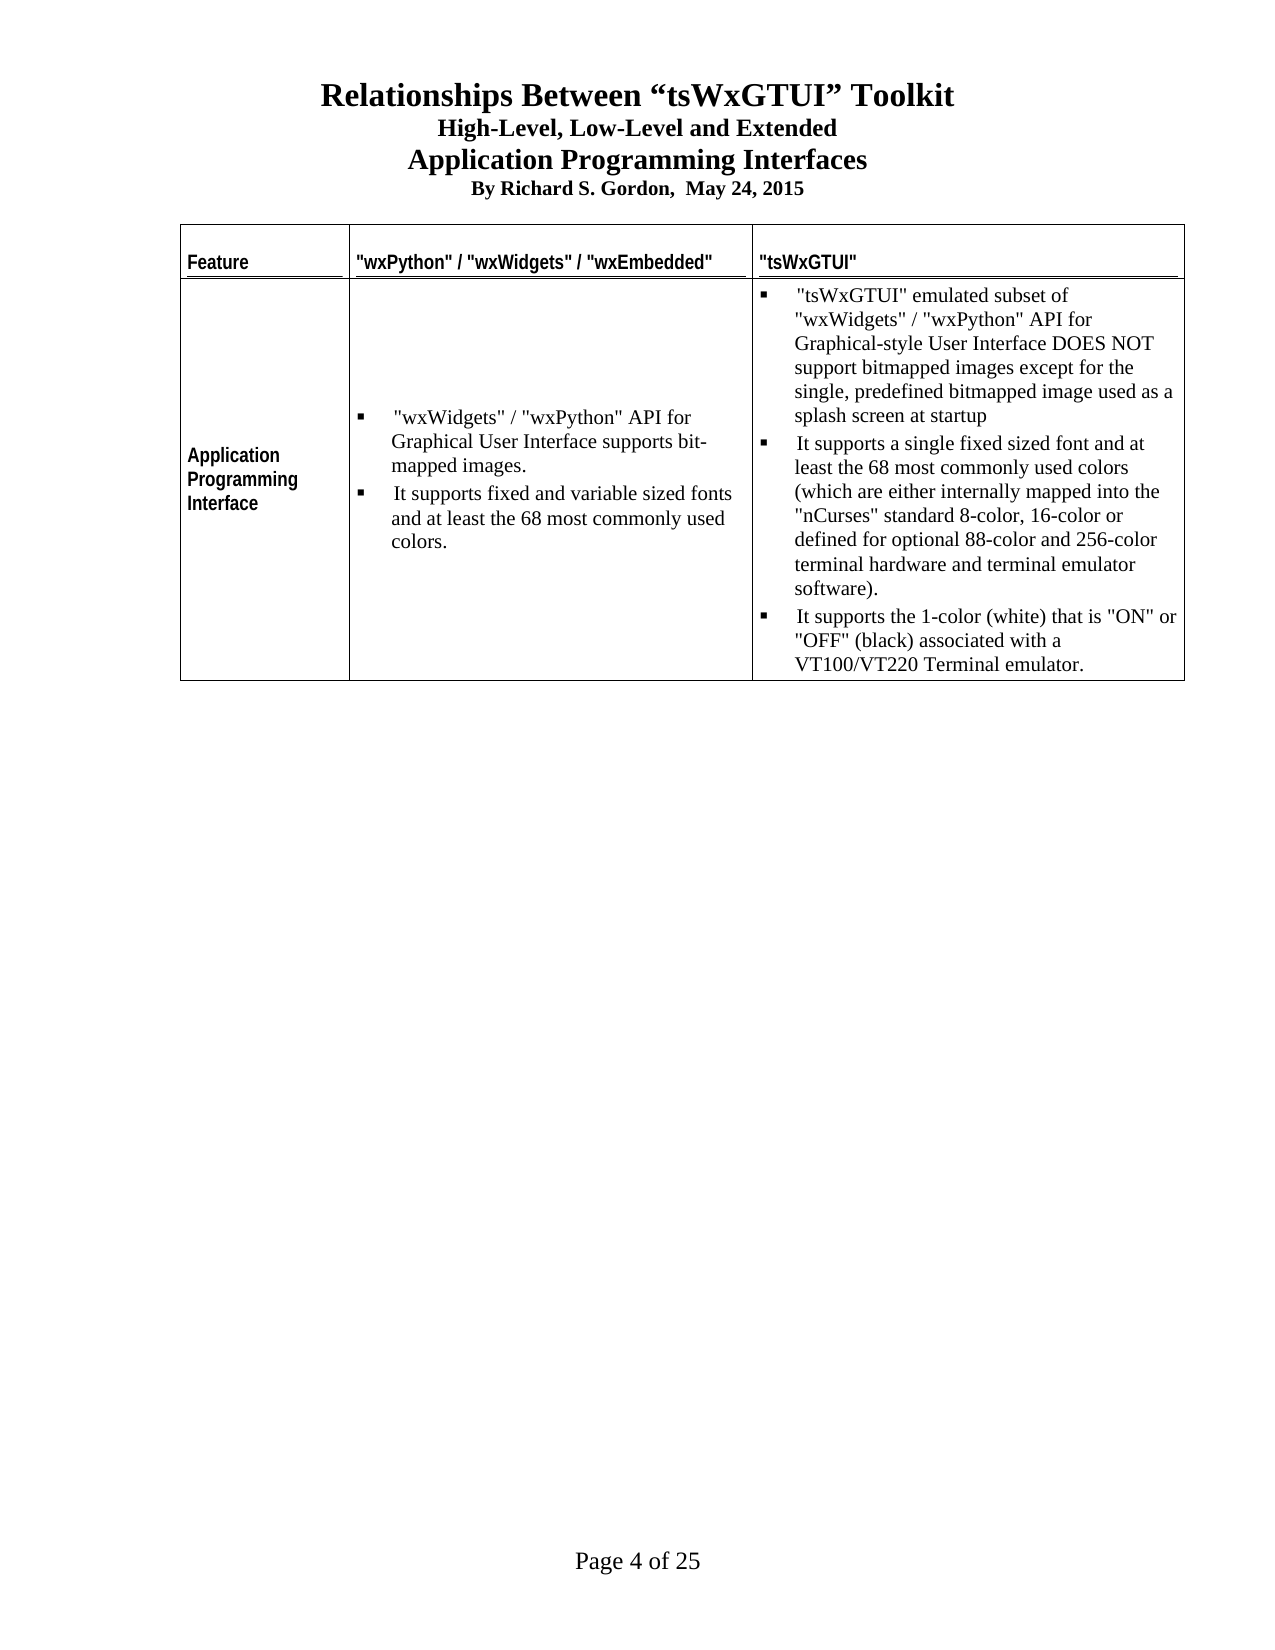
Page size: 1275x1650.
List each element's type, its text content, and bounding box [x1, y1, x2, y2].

table_cell "wxWidgets" / "wxPython" API for Graphical User Interface supports bit-mapped images. It supports fixed and variable sized fonts and at least the 68 most commonly used colors. [350, 279, 752, 680]
table_cell Application Programming Interface [181, 279, 349, 680]
table_header Feature [181, 225, 349, 277]
table_cell "tsWxGTUI" emulated subset of "wxWidgets" / "wxPython" API for Graphical-style User Interface DOES NOT support bitmapped images except for the single, predefined bitmapped image used as a splash screen at startup It supports a single fixed sized font and at least the 68 most commonly used colors (which are either internally mapped into the "nCurses" standard 8-color, 16-color or defined for optional 88-color and 256-color terminal hardware and terminal emulator software). It supports the 1-color (white) that is "ON" or "OFF" (black) associated with a VT100/VT220 Terminal emulator. [753, 279, 1184, 680]
table_header "wxPython" / "wxWidgets" / "wxEmbedded" [350, 225, 752, 277]
table_header "tsWxGTUI" [753, 225, 1184, 277]
